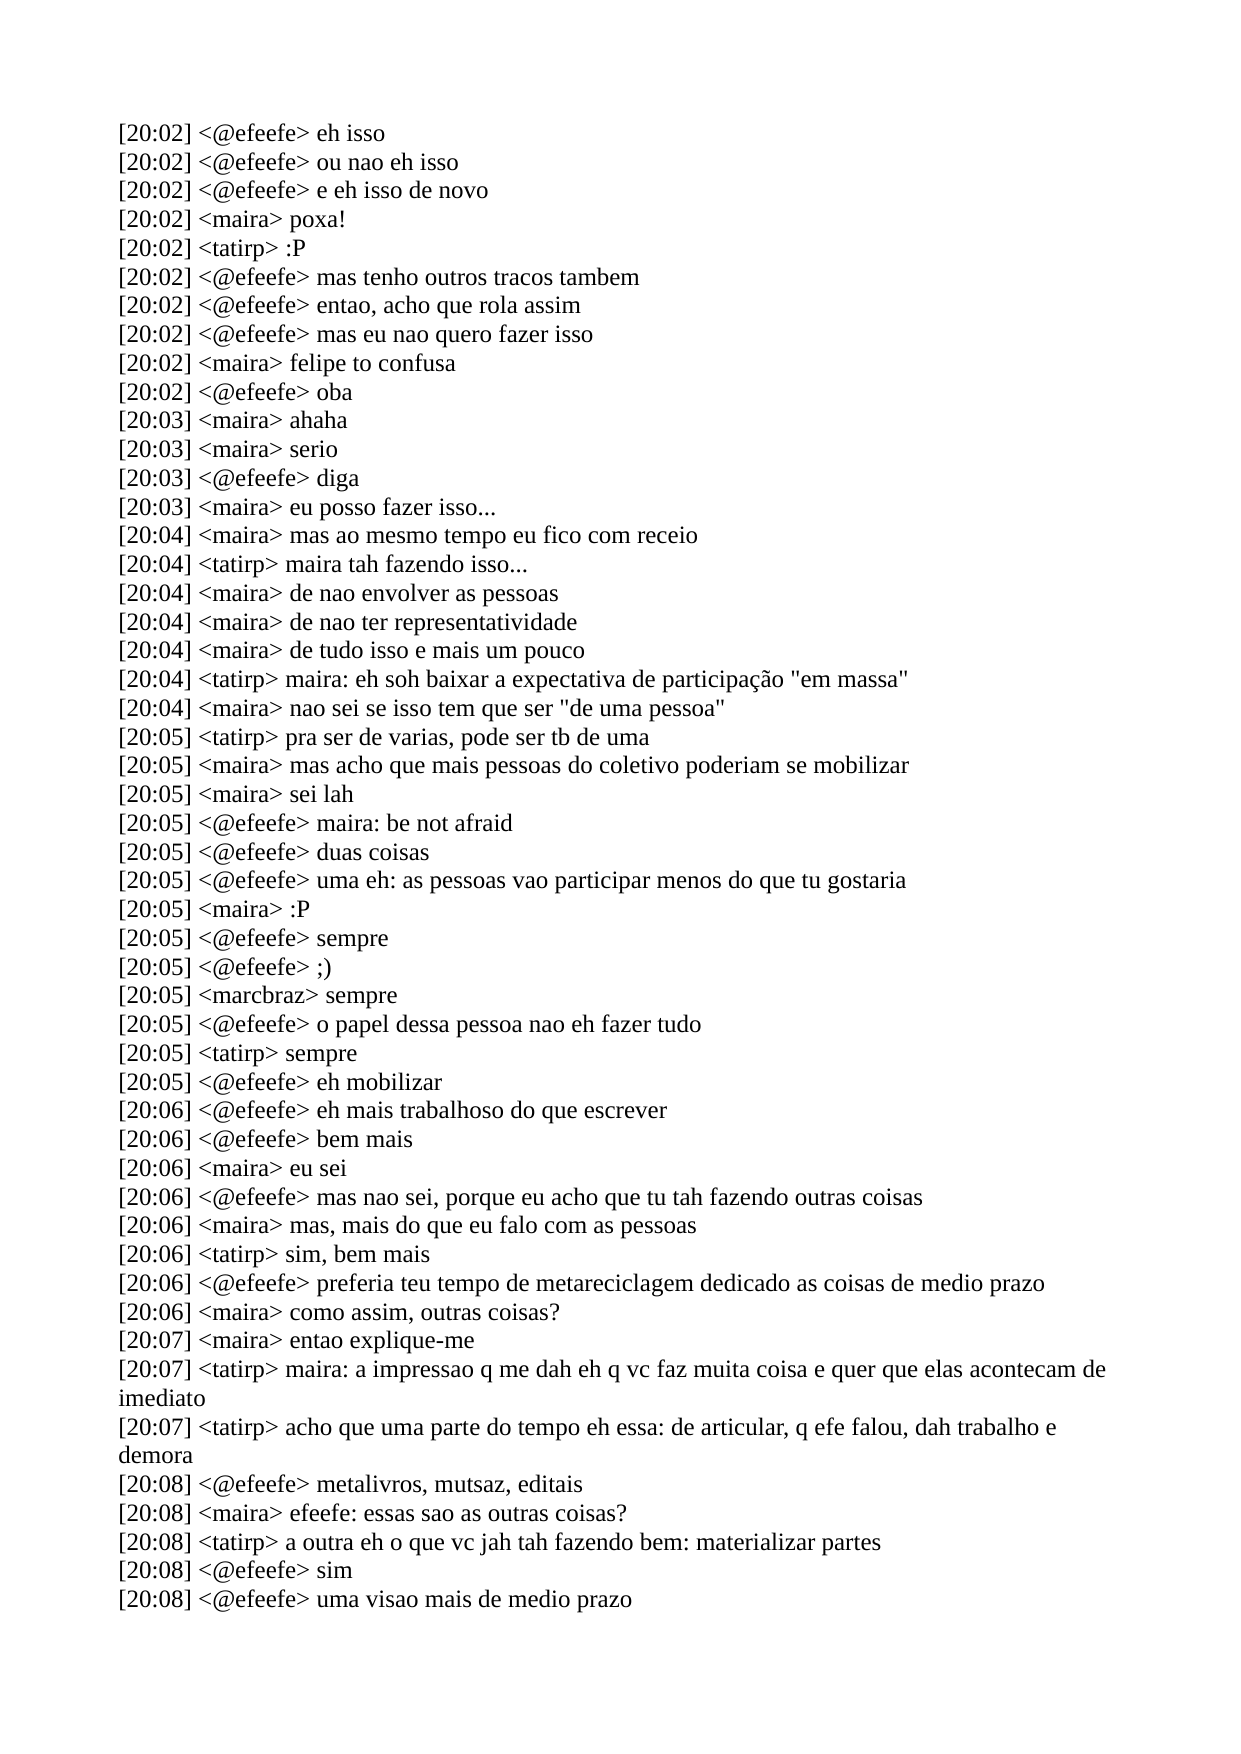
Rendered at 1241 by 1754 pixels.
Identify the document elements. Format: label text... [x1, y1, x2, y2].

text [20:05] <@efeefe> ;) [118, 952, 1122, 981]
text [20:03] <@efeefe> diga [118, 463, 1122, 492]
text [20:08] <@efeefe> metalivros, mutsaz, editais [118, 1469, 1122, 1498]
text [20:05] <@efeefe> o papel dessa pessoa nao eh fazer tudo [118, 1009, 1122, 1038]
text [20:06] <maira> eu sei [118, 1153, 1122, 1182]
text [20:02] <@efeefe> eh isso [118, 118, 1122, 147]
text [20:05] <maira> mas acho que mais pessoas do coletivo poderiam se mobilizar [118, 751, 1122, 779]
text [20:08] <@efeefe> uma visao mais de medio prazo [118, 1584, 1122, 1613]
text [20:05] <@efeefe> eh mobilizar [118, 1067, 1122, 1096]
text [20:06] <@efeefe> preferia teu tempo de metareciclagem dedicado as coisas de medio prazo [118, 1268, 1122, 1297]
text [20:02] <@efeefe> ou nao eh isso [118, 147, 1122, 176]
text [20:04] <maira> de nao ter representatividade [118, 607, 1122, 636]
text [20:02] <@efeefe> oba [118, 377, 1122, 406]
text [20:03] <maira> ahaha [118, 406, 1122, 434]
text [20:06] <@efeefe> mas nao sei, porque eu acho que tu tah fazendo outras coisas [118, 1182, 1122, 1211]
text [20:05] <maira> :P [118, 894, 1122, 923]
text [20:02] <maira> poxa! [118, 204, 1122, 233]
text [20:02] <@efeefe> mas tenho outros tracos tambem [118, 262, 1122, 291]
text [20:04] <maira> de tudo isso e mais um pouco [118, 636, 1122, 664]
text [20:05] <@efeefe> maira: be not afraid [118, 808, 1122, 837]
text [20:03] <maira> eu posso fazer isso... [118, 492, 1122, 521]
text [20:05] <@efeefe> uma eh: as pessoas vao participar menos do que tu gostaria [118, 866, 1122, 894]
text [20:02] <maira> felipe to confusa [118, 348, 1122, 377]
text [20:06] <@efeefe> bem mais [118, 1124, 1122, 1153]
text [20:07] <maira> entao explique-me [118, 1326, 1122, 1354]
text [20:06] <maira> mas, mais do que eu falo com as pessoas [118, 1211, 1122, 1239]
text [20:07] <tatirp> maira: a impressao q me dah eh q vc faz muita coisa e quer que elas acontecam de imediato [118, 1354, 1122, 1412]
text [20:08] <@efeefe> sim [118, 1556, 1122, 1584]
text [20:04] <tatirp> maira: eh soh baixar a expectativa de participação "em massa" [118, 664, 1122, 693]
text [20:04] <maira> mas ao mesmo tempo eu fico com receio [118, 521, 1122, 549]
text [20:05] <@efeefe> duas coisas [118, 837, 1122, 866]
text [20:06] <tatirp> sim, bem mais [118, 1239, 1122, 1268]
text [20:06] <maira> como assim, outras coisas? [118, 1297, 1122, 1326]
text [20:03] <maira> serio [118, 434, 1122, 463]
text [20:05] <@efeefe> sempre [118, 923, 1122, 952]
text [20:04] <maira> de nao envolver as pessoas [118, 578, 1122, 607]
text [20:02] <@efeefe> mas eu nao quero fazer isso [118, 319, 1122, 348]
text [20:08] <maira> efeefe: essas sao as outras coisas? [118, 1498, 1122, 1527]
text [20:07] <tatirp> acho que uma parte do tempo eh essa: de articular, q efe falou, dah trabalho e demora [118, 1412, 1122, 1469]
text [20:05] <tatirp> sempre [118, 1038, 1122, 1067]
text [20:08] <tatirp> a outra eh o que vc jah tah fazendo bem: materializar partes [118, 1527, 1122, 1556]
text [20:05] <marcbraz> sempre [118, 981, 1122, 1009]
text [20:02] <@efeefe> e eh isso de novo [118, 176, 1122, 204]
text [20:04] <maira> nao sei se isso tem que ser "de uma pessoa" [118, 693, 1122, 722]
text [20:06] <@efeefe> eh mais trabalhoso do que escrever [118, 1096, 1122, 1124]
text [20:04] <tatirp> maira tah fazendo isso... [118, 549, 1122, 578]
text [20:02] <@efeefe> entao, acho que rola assim [118, 291, 1122, 319]
text [20:05] <maira> sei lah [118, 779, 1122, 808]
text [20:05] <tatirp> pra ser de varias, pode ser tb de uma [118, 722, 1122, 751]
text [20:02] <tatirp> :P [118, 233, 1122, 262]
